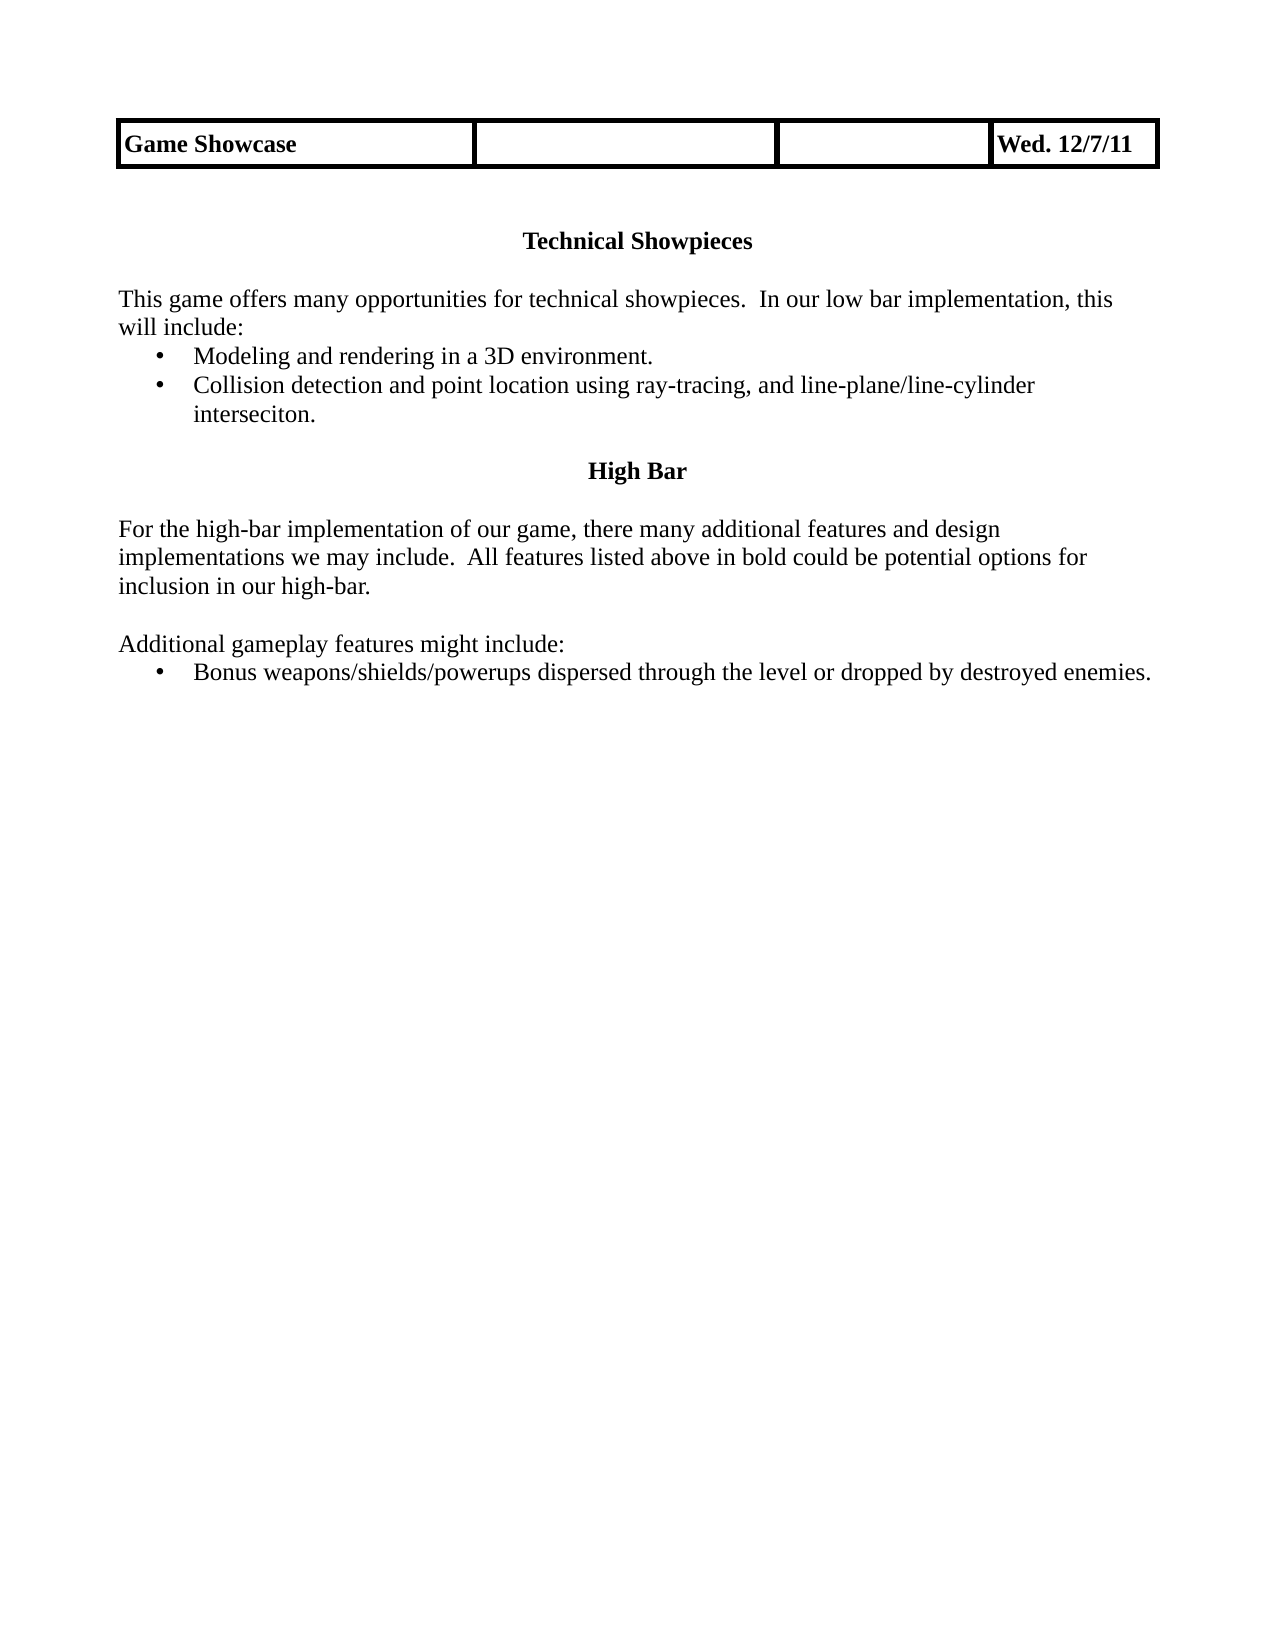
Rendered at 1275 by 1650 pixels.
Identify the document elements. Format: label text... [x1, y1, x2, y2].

list Modeling and rendering in a 3D environment. [156, 341, 1157, 370]
table_cell Game Showcase [121, 123, 472, 163]
table_cell [477, 123, 774, 163]
text High Bar [118, 456, 1157, 485]
table_cell [780, 123, 988, 163]
list Collision detection and point location using ray-tracing, and line-plane/line-cylinder interseciton. [156, 370, 1157, 427]
table_cell Wed. 12/7/11 [994, 123, 1155, 163]
text Technical Showpieces [118, 226, 1157, 255]
text For the high-bar implementation of our game, there many additional features and design implementations we may include. All features listed above in bold could be potential options for inclusion in our high-bar. [118, 514, 1157, 600]
text Additional gameplay features might include: [118, 629, 1157, 657]
list Bonus weapons/shields/powerups dispersed through the level or dropped by destroyed enemies. [156, 657, 1157, 686]
text This game offers many opportunities for technical showpieces. In our low bar implementation, this will include: [118, 284, 1157, 341]
